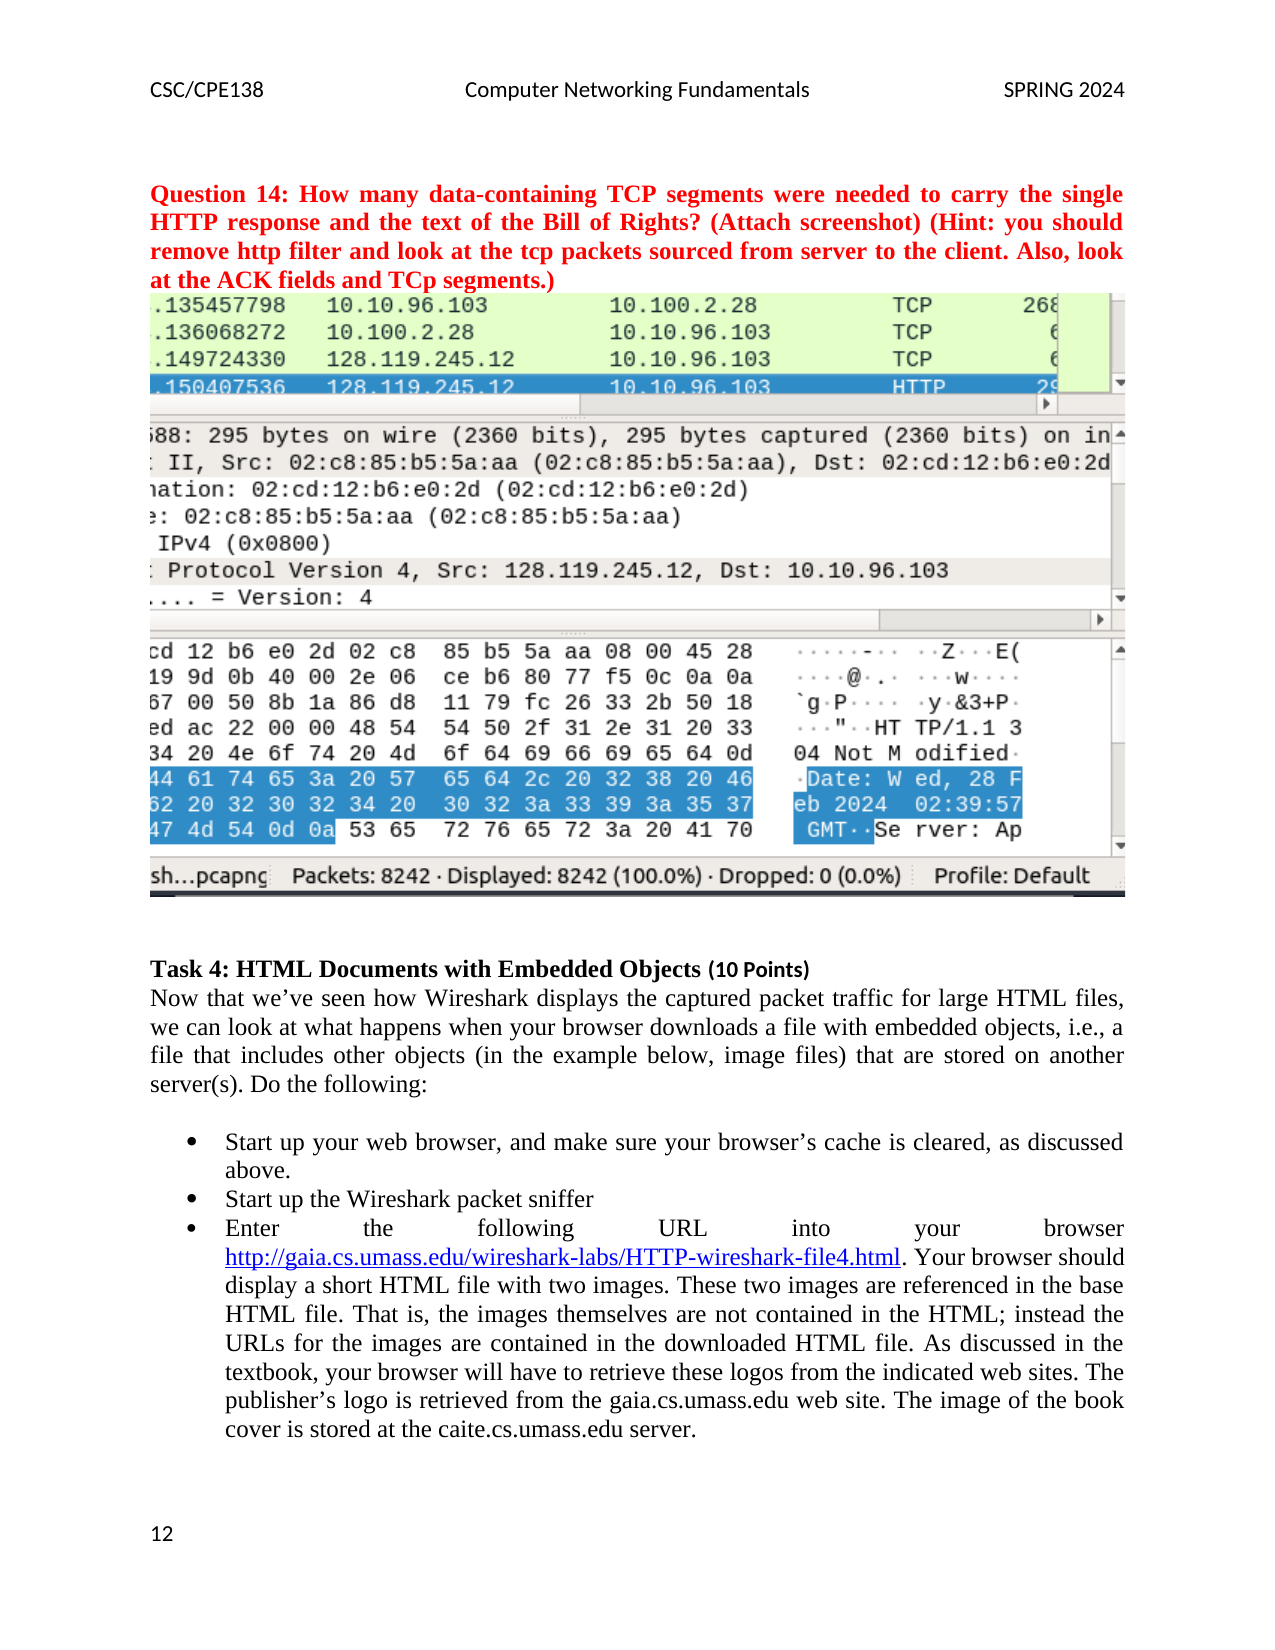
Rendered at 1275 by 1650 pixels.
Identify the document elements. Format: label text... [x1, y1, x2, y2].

list Start up your web browser, and make sure your browser’s cache is cleared, as discussed above. [187, 1127, 1125, 1184]
text Task 4: HTML Documents with Embedded Objects (10 Points) [150, 954, 1125, 983]
list Start up the Wireshark packet sniffer [187, 1184, 1125, 1213]
text Question 14: How many data-containing TCP segments were needed to carry the single HTTP response and the text of the Bill of Rights? (Attach screenshot) (Hint: you should remove http filter and look at the tcp packets sourced from server to the client. Also, look at the ACK fields and TCp segments.) [150, 179, 1125, 293]
text Now that we’ve seen how Wireshark displays the captured packet traffic for large HTML files, we can look at what happens when your browser downloads a file with embedded objects, i.e., a file that includes other objects (in the example below, image files) that are stored on another server(s). Do the following: [150, 983, 1125, 1098]
picture [150, 293, 1125, 897]
list Enter the following URL into your browser http://gaia.cs.umass.edu/wireshark-labs/HTTP-wireshark-file4.html. Your browser should display a short HTML file with two images. These two images are referenced in the base HTML file. That is, the images themselves are not contained in the HTML; instead the URLs for the images are contained in the downloaded HTML file. As discussed in the textbook, your browser will have to retrieve these logos from the indicated web sites. The publisher’s logo is retrieved from the gaia.cs.umass.edu web site. The image of the book cover is stored at the caite.cs.umass.edu server. [187, 1213, 1125, 1443]
